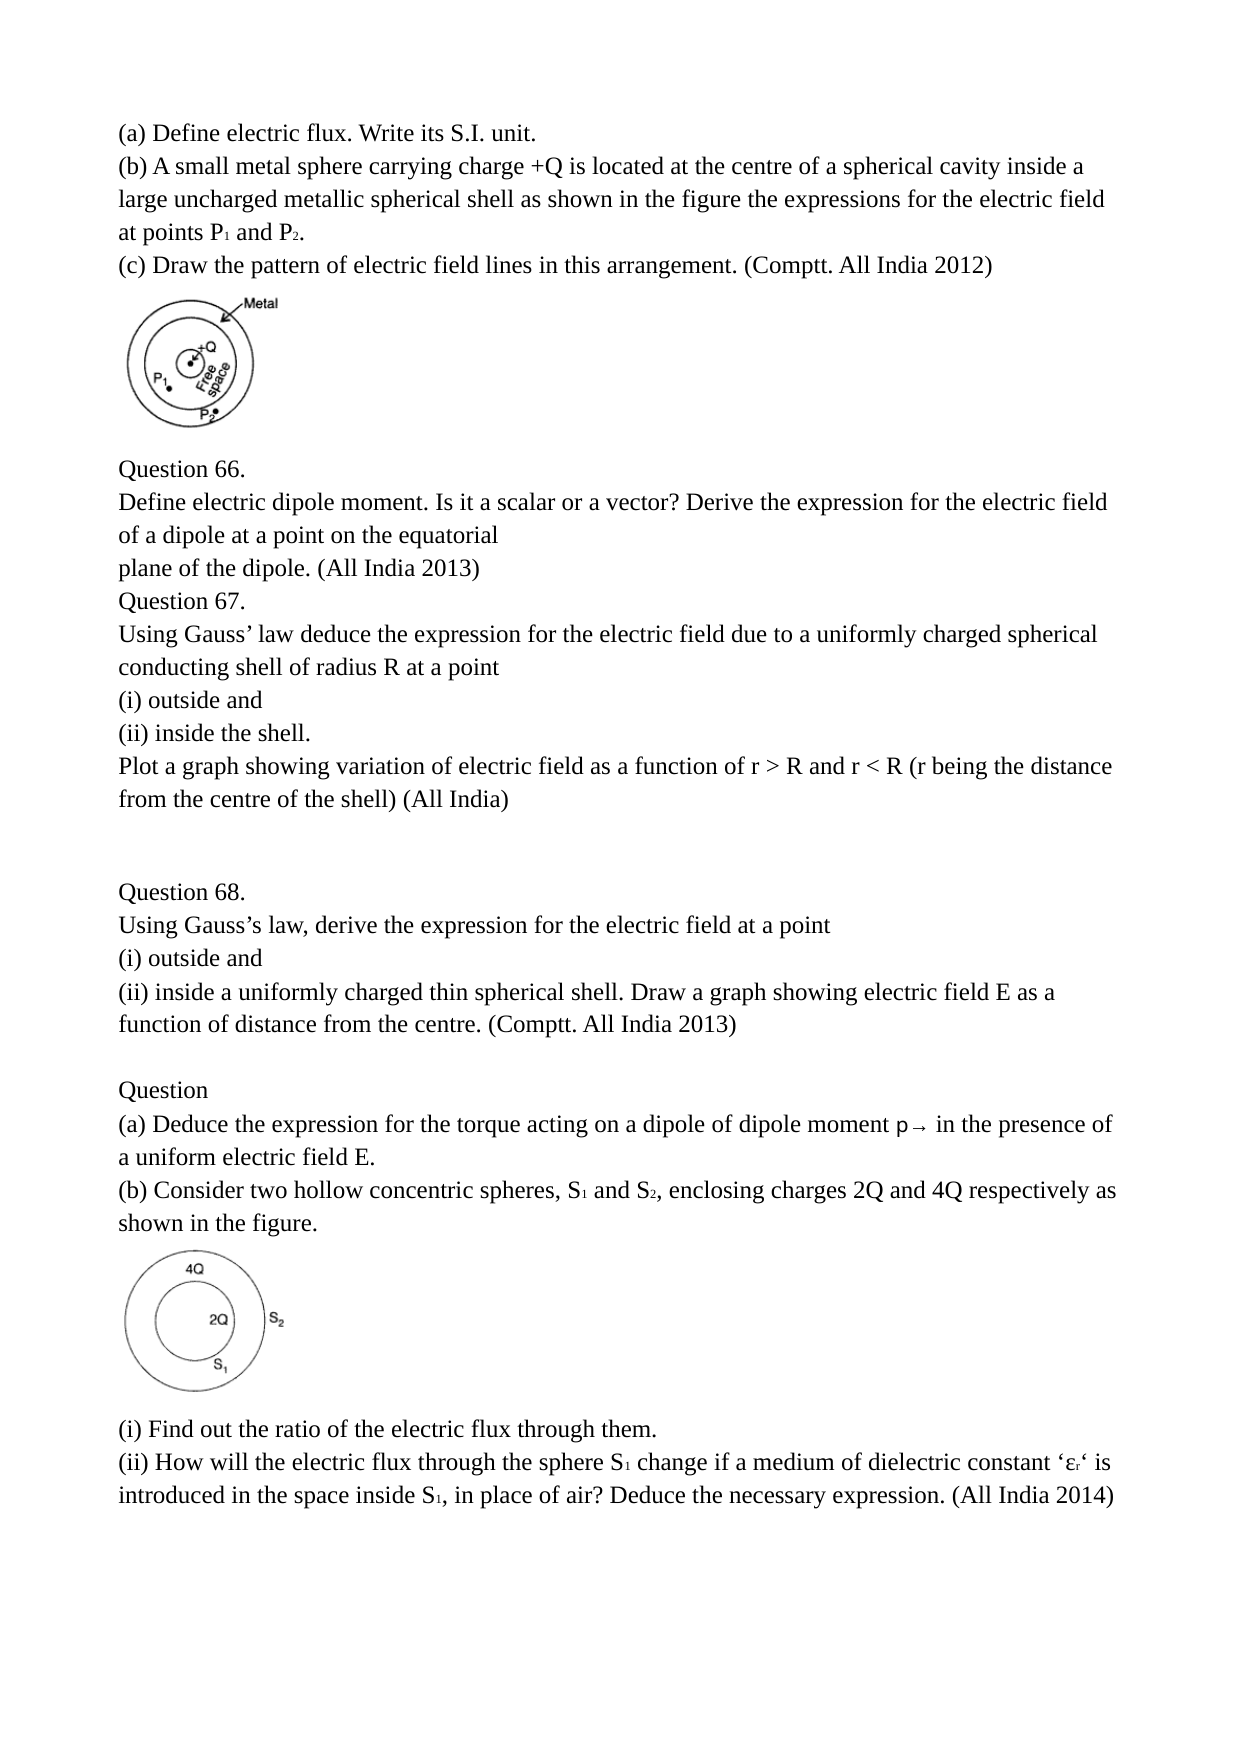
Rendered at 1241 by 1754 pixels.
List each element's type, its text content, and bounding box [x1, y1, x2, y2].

text Question 68. Using Gauss’s law, derive the expression for the electric field at a point (i) outside and (ii) inside a uniformly charged thin spherical shell. Draw a graph showing electric field E as a function of distance from the centre. (Comptt. All India 2013) [118, 877, 1122, 1071]
picture [118, 283, 286, 438]
text Question (a) Deduce the expression for the torque acting on a dipole of dipole moment p→ in the presence of a uniform electric field E. (b) Consider two hollow concentric spheres, S1 and S2, enclosing charges 2Q and 4Q respectively as shown in the figure. (i) Find out the ratio of the electric flux through them. (ii) How will the electric flux through the sphere S1 change if a medium of dielectric constant ‘εr‘ is introduced in the space inside S1, in place of air? Deduce the necessary expression. (All India 2014) [118, 1076, 1122, 1575]
text (a) Define electric flux. Write its S.I. unit. (b) A small metal sphere carrying charge +Q is located at the centre of a spherical cavity inside a large uncharged metallic spherical shell as shown in the figure the expressions for the electric field at points P1 and P2. (c) Draw the pattern of electric field lines in this arrangement. (Comptt. All India 2012) Question 66. Define electric dipole moment. Is it a scalar or a vector? Derive the expression for the electric field of a dipole at a point on the equatorial plane of the dipole. (All India 2013) Question 67. Using Gauss’ law deduce the expression for the electric field due to a uniformly charged spherical conducting shell of radius R at a point (i) outside and (ii) inside the shell. Plot a graph showing variation of electric field as a function of r > R and r < R (r being the distance from the centre of the shell) (All India) [118, 118, 1122, 846]
picture [118, 1241, 288, 1398]
